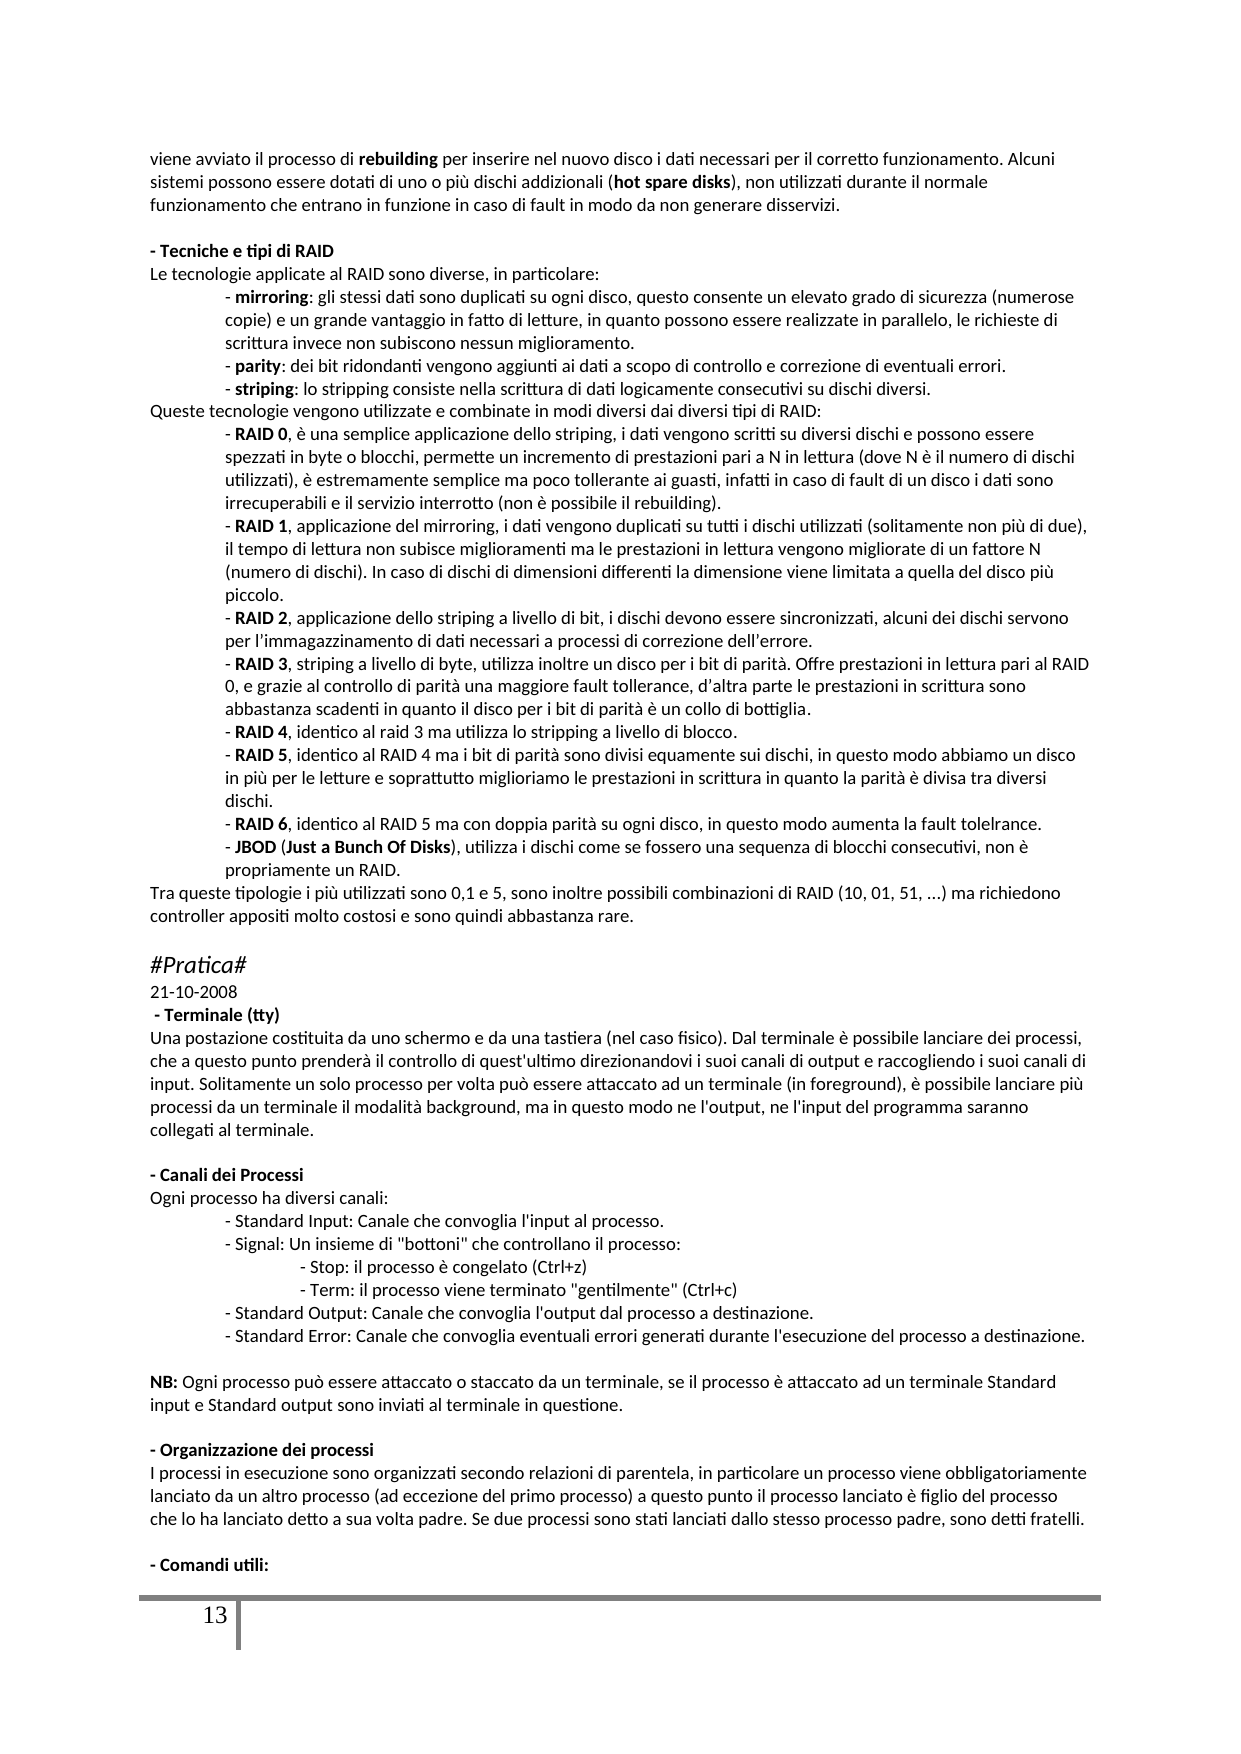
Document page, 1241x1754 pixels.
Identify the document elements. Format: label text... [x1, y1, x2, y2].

text - Standard Output: Canale che convoglia l'output dal processo a destinazione. [150, 1301, 1090, 1324]
text - RAID 6, identico al RAID 5 ma con doppia parità su ogni disco, in questo modo aumenta la fault tolelrance. [225, 812, 1090, 835]
text - RAID 0, è una semplice applicazione dello striping, i dati vengono scritti su diversi dischi e possono essere spezzati in byte o blocchi, permette un incremento di prestazioni pari a N in lettura (dove N è il numero di dischi utilizzati), è estremamente semplice ma poco tollerante ai guasti, infatti in caso di fault di un disco i dati sono irrecuperabili e il servizio interrotto (non è possibile il rebuilding). [225, 423, 1090, 514]
text Ogni processo ha diversi canali: [150, 1186, 1090, 1209]
text - Canali dei Processi [150, 1163, 1090, 1186]
text - striping: lo stripping consiste nella scrittura di dati logicamente consecutivi su dischi diversi. [225, 377, 1090, 400]
text - Term: il processo viene terminato "gentilmente" (Ctrl+c) [150, 1278, 1090, 1301]
text - RAID 1, applicazione del mirroring, i dati vengono duplicati su tutti i dischi utilizzati (solitamente non più di due), il tempo di lettura non subisce miglioramenti ma le prestazioni in lettura vengono migliorate di un fattore N (numero di dischi). In caso di dischi di dimensioni differenti la dimensione viene limitata a quella del disco più piccolo. [225, 514, 1090, 606]
text Queste tecnologie vengono utilizzate e combinate in modi diversi dai diversi tipi di RAID: [150, 400, 1090, 423]
text - parity: dei bit ridondanti vengono aggiunti ai dati a scopo di controllo e correzione di eventuali errori. [225, 354, 1090, 377]
text - RAID 2, applicazione dello striping a livello di bit, i dischi devono essere sincronizzati, alcuni dei dischi servono per l’immagazzinamento di dati necessari a processi di correzione dell’errore. [225, 606, 1090, 652]
text - Standard Input: Canale che convoglia l'input al processo. [150, 1209, 1090, 1232]
text - Comandi utili: [150, 1553, 1090, 1576]
text I processi in esecuzione sono organizzati secondo relazioni di parentela, in particolare un processo viene obbligatoriamente lanciato da un altro processo (ad eccezione del primo processo) a questo punto il processo lanciato è figlio del processo che lo ha lanciato detto a sua volta padre. Se due processi sono stati lanciati dallo stesso processo padre, sono detti fratelli. [150, 1461, 1090, 1530]
text Una postazione costituita da uno schermo e da una tastiera (nel caso fisico). Dal terminale è possibile lanciare dei processi, che a questo punto prenderà il controllo di quest'ultimo direzionandovi i suoi canali di output e raccogliendo i suoi canali di input. Solitamente un solo processo per volta può essere attaccato ad un terminale (in foreground), è possibile lanciare più processi da un terminale il modalità background, ma in questo modo ne l'output, ne l'input del programma saranno collegati al terminale. [150, 1026, 1090, 1141]
text - Terminale (tty) [150, 1003, 1090, 1026]
text - Tecniche e tipi di RAID [150, 239, 1090, 262]
text NB: Ogni processo può essere attaccato o staccato da un terminale, se il processo è attaccato ad un terminale Standard input e Standard output sono inviati al terminale in questione. [150, 1370, 1090, 1416]
text - RAID 3, striping a livello di byte, utilizza inoltre un disco per i bit di parità. Offre prestazioni in lettura pari al RAID 0, e grazie al controllo di parità una maggiore fault tollerance, d’altra parte le prestazioni in scrittura sono abbastanza scadenti in quanto il disco per i bit di parità è un collo di bottiglia. [225, 652, 1090, 721]
text - Standard Error: Canale che convoglia eventuali errori generati durante l'esecuzione del processo a destinazione. [150, 1324, 1090, 1347]
text Tra queste tipologie i più utilizzati sono 0,1 e 5, sono inoltre possibili combinazioni di RAID (10, 01, 51, ...) ma richiedono controller appositi molto costosi e sono quindi abbastanza rare. [150, 881, 1090, 927]
text Le tecnologie applicate al RAID sono diverse, in particolare: [150, 262, 1090, 285]
text 21-10-2008 [150, 980, 1090, 1003]
text #Pratica# [150, 950, 1090, 980]
text - JBOD (Just a Bunch Of Disks), utilizza i dischi come se fossero una sequenza di blocchi consecutivi, non è propriamente un RAID. [225, 835, 1090, 881]
text - mirroring: gli stessi dati sono duplicati su ogni disco, questo consente un elevato grado di sicurezza (numerose copie) e un grande vantaggio in fatto di letture, in quanto possono essere realizzate in parallelo, le richieste di scrittura invece non subiscono nessun miglioramento. [225, 285, 1090, 354]
text - Organizzazione dei processi [150, 1438, 1090, 1461]
text - RAID 5, identico al RAID 4 ma i bit di parità sono divisi equamente sui dischi, in questo modo abbiamo un disco in più per le letture e soprattutto miglioriamo le prestazioni in scrittura in quanto la parità è divisa tra diversi dischi. [225, 743, 1090, 812]
text - Stop: il processo è congelato (Ctrl+z) [150, 1255, 1090, 1278]
text - RAID 4, identico al raid 3 ma utilizza lo stripping a livello di blocco. [225, 721, 1090, 743]
text - Signal: Un insieme di "bottoni" che controllano il processo: [150, 1232, 1090, 1255]
text viene avviato il processo di rebuilding per inserire nel nuovo disco i dati necessari per il corretto funzionamento. Alcuni sistemi possono essere dotati di uno o più dischi addizionali (hot spare disks), non utilizzati durante il normale funzionamento che entrano in funzione in caso di fault in modo da non generare disservizi. [150, 148, 1090, 216]
